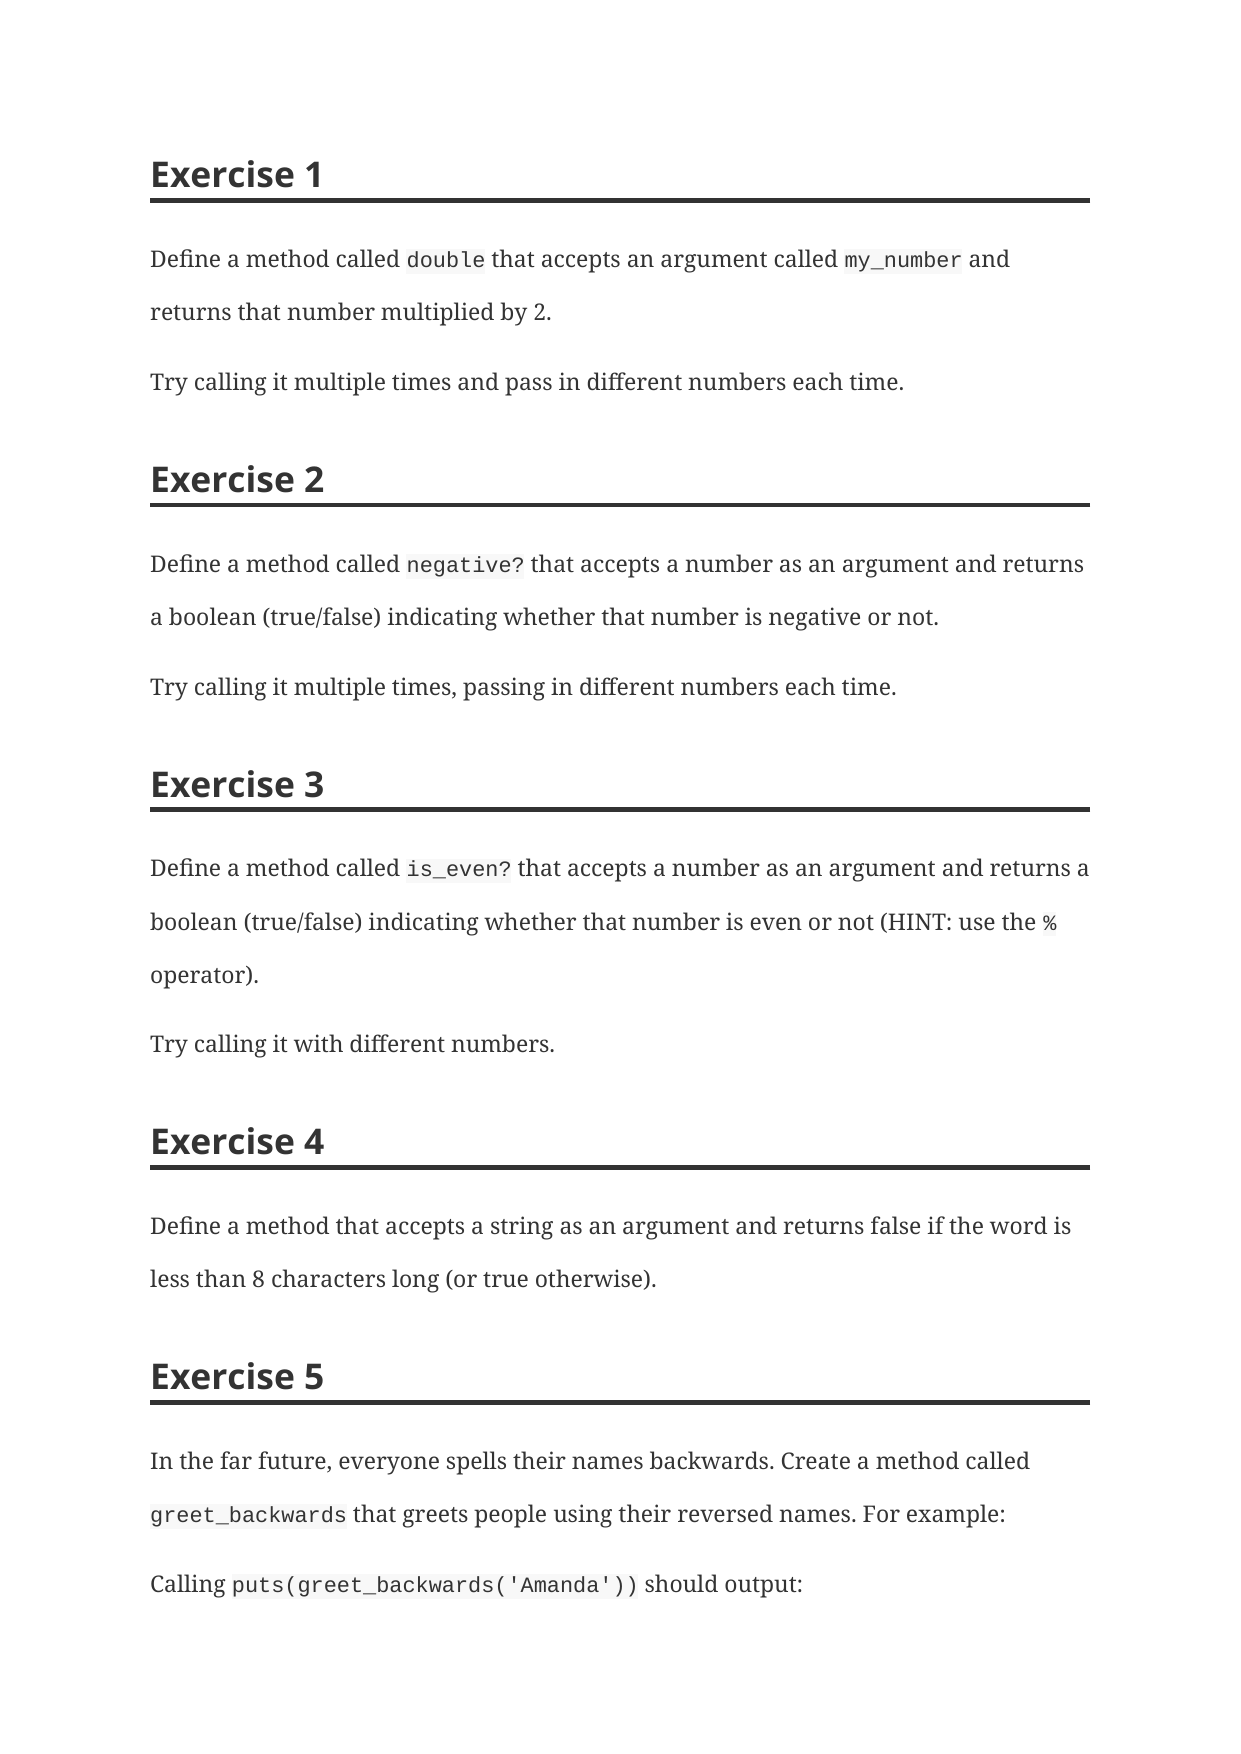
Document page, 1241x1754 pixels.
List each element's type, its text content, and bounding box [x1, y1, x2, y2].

text Define a method called is_even? that accepts a number as an argument and returns a boolean (true/false) indicating whether that number is even or not (HINT: use the % operator). [150, 852, 1090, 990]
subtitle Exercise 3 [150, 759, 1090, 807]
subtitle Exercise 1 [150, 150, 1090, 198]
text Try calling it with different numbers. [150, 1028, 1090, 1059]
subtitle Exercise 2 [150, 454, 1090, 503]
subtitle Exercise 4 [150, 1117, 1090, 1165]
text Define a method called double that accepts an argument called my_number and returns that number multiplied by 2. [150, 243, 1090, 327]
text Try calling it multiple times and pass in different numbers each time. [150, 366, 1090, 397]
text Define a method that accepts a string as an argument and returns false if the word is less than 8 characters long (or true otherwise). [150, 1210, 1090, 1294]
text Define a method called negative? that accepts a number as an argument and returns a boolean (true/false) indicating whether that number is negative or not. [150, 548, 1090, 632]
text Try calling it multiple times, passing in different numbers each time. [150, 671, 1090, 702]
text Calling puts(greet_backwards('Amanda')) should output: [150, 1568, 1090, 1599]
text In the far future, everyone spells their names backwards. Create a method called greet_backwards that greets people using their reversed names. For example: [150, 1445, 1090, 1529]
subtitle Exercise 5 [150, 1352, 1090, 1400]
